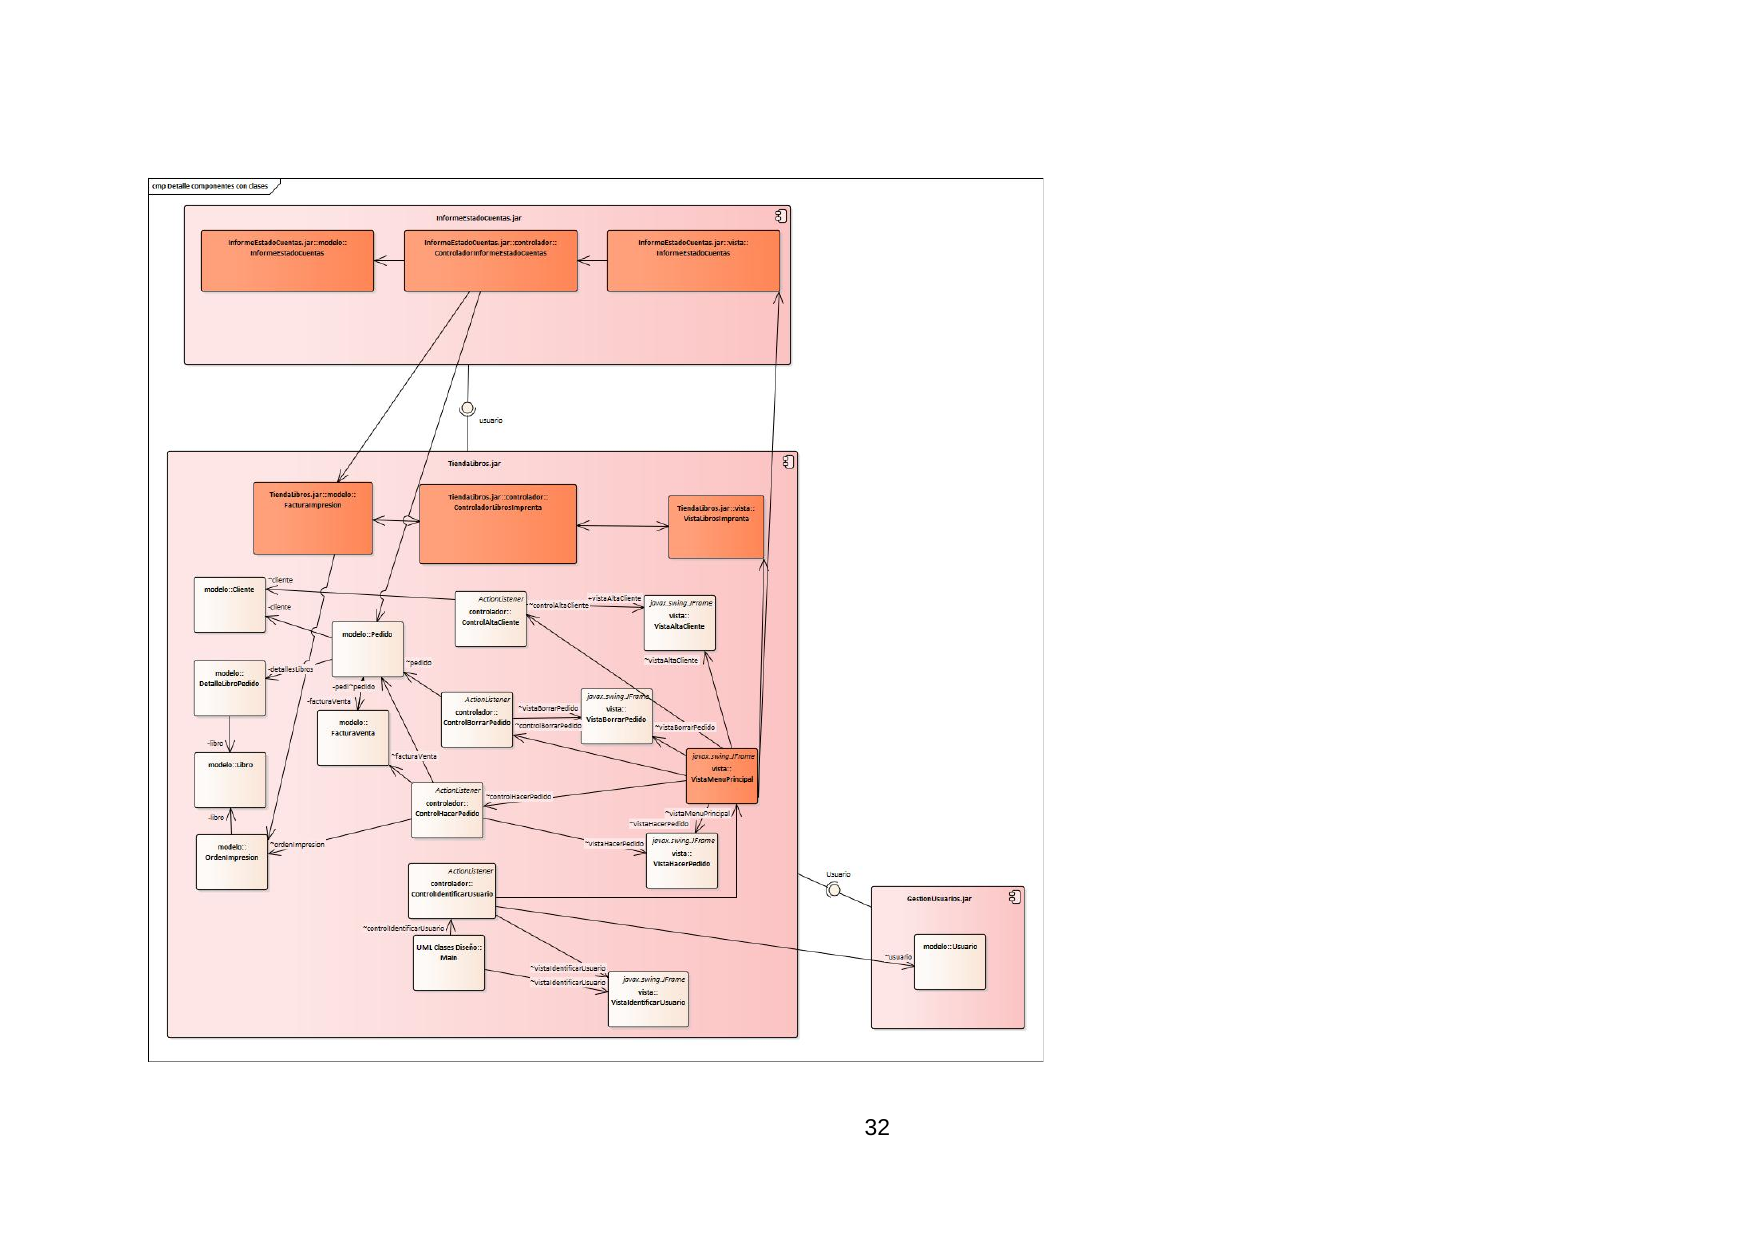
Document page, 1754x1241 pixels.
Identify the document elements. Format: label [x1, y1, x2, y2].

picture [147, 177, 1044, 1062]
